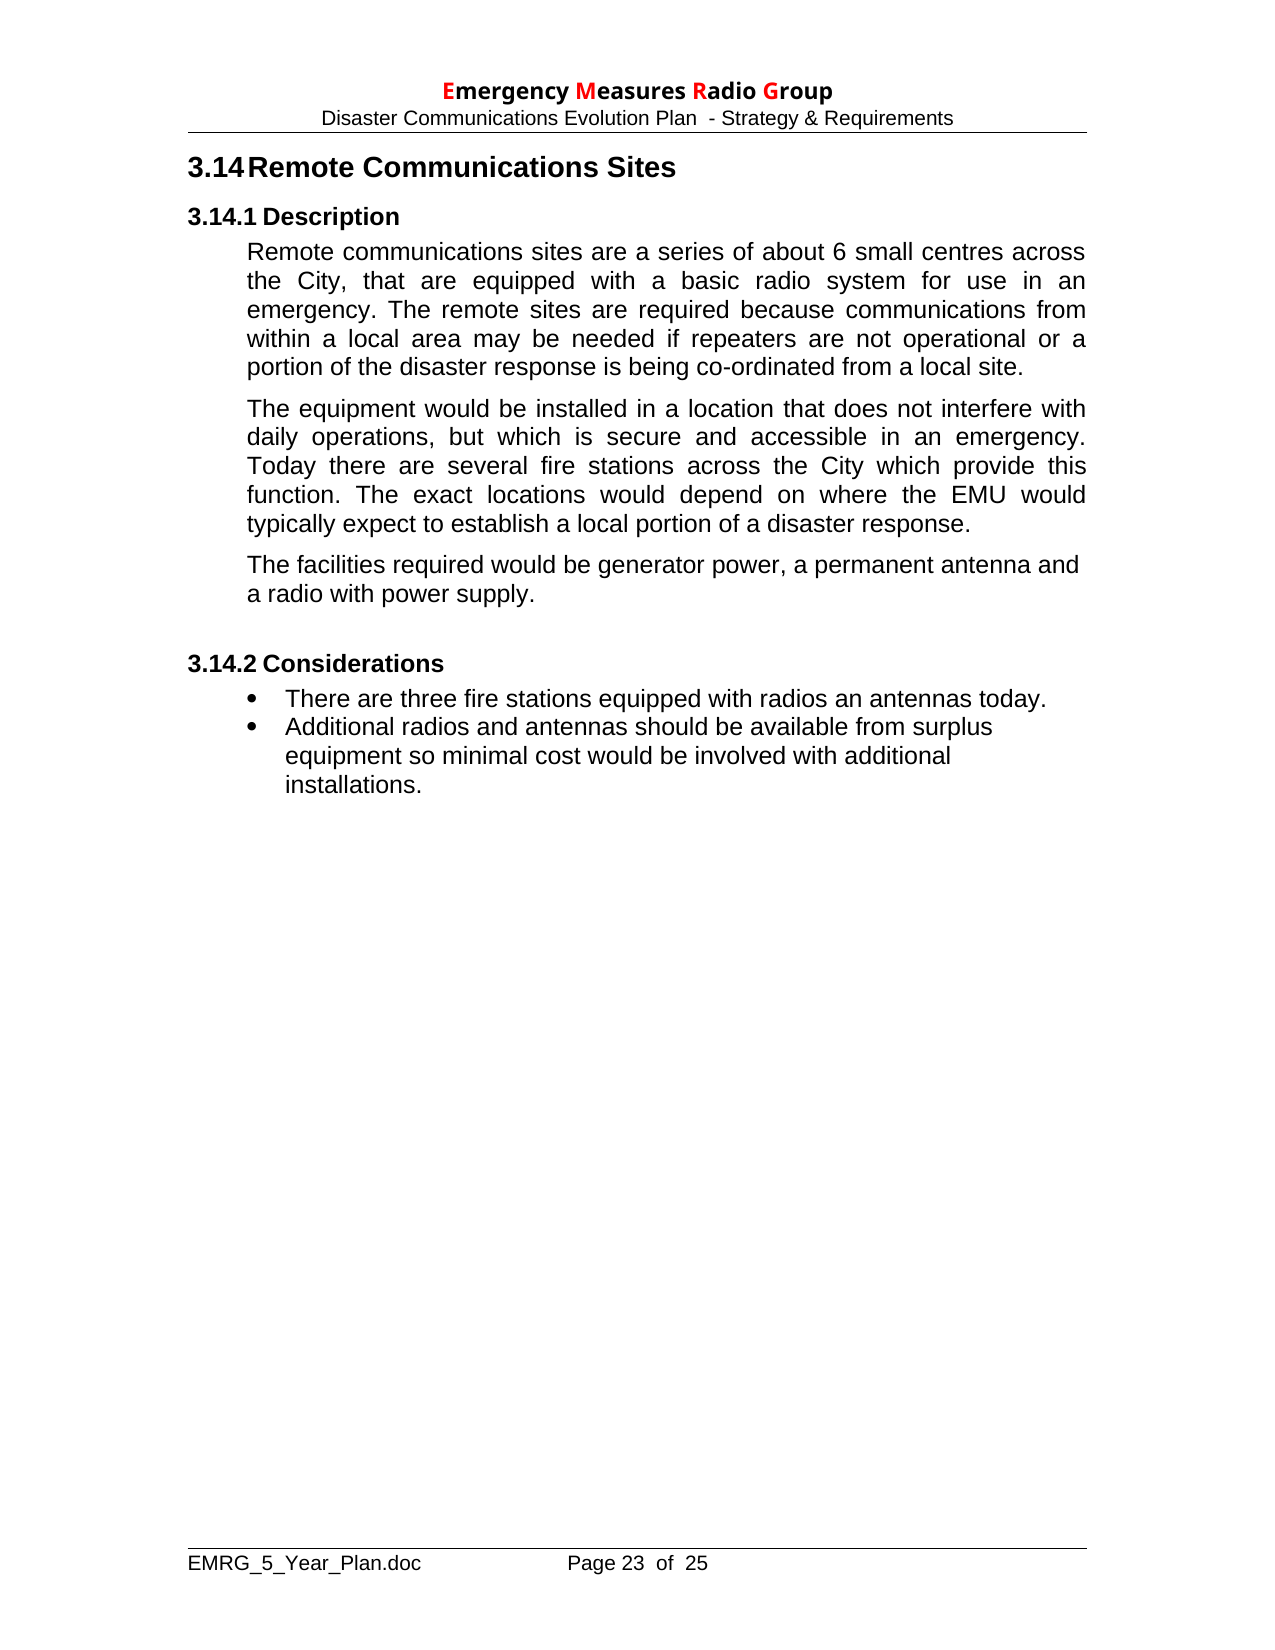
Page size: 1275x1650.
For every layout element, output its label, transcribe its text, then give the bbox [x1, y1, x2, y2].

list There are three fire stations equipped with radios an antennas today. [247, 683, 1087, 712]
text The facilities required would be generator power, a permanent antenna and a radio with power supply. [247, 550, 1087, 607]
subtitle Considerations [187, 648, 1087, 677]
text Remote communications sites are a series of about 6 small centres across the City, that are equipped with a basic radio system for use in an emergency. The remote sites are required because communications from within a local area may be needed if repeaters are not operational or a portion of the disaster response is being co-ordinated from a local site. [247, 237, 1087, 381]
subtitle Remote Communications Sites [187, 150, 1087, 183]
list Additional radios and antennas should be available from surplus equipment so minimal cost would be involved with additional installations. [247, 712, 1087, 799]
subtitle Description [187, 202, 1087, 231]
text The equipment would be installed in a location that does not interfere with daily operations, but which is secure and accessible in an emergency. Today there are several fire stations across the City which provide this function. The exact locations would depend on where the EMU would typically expect to establish a local portion of a disaster response. [247, 393, 1087, 537]
